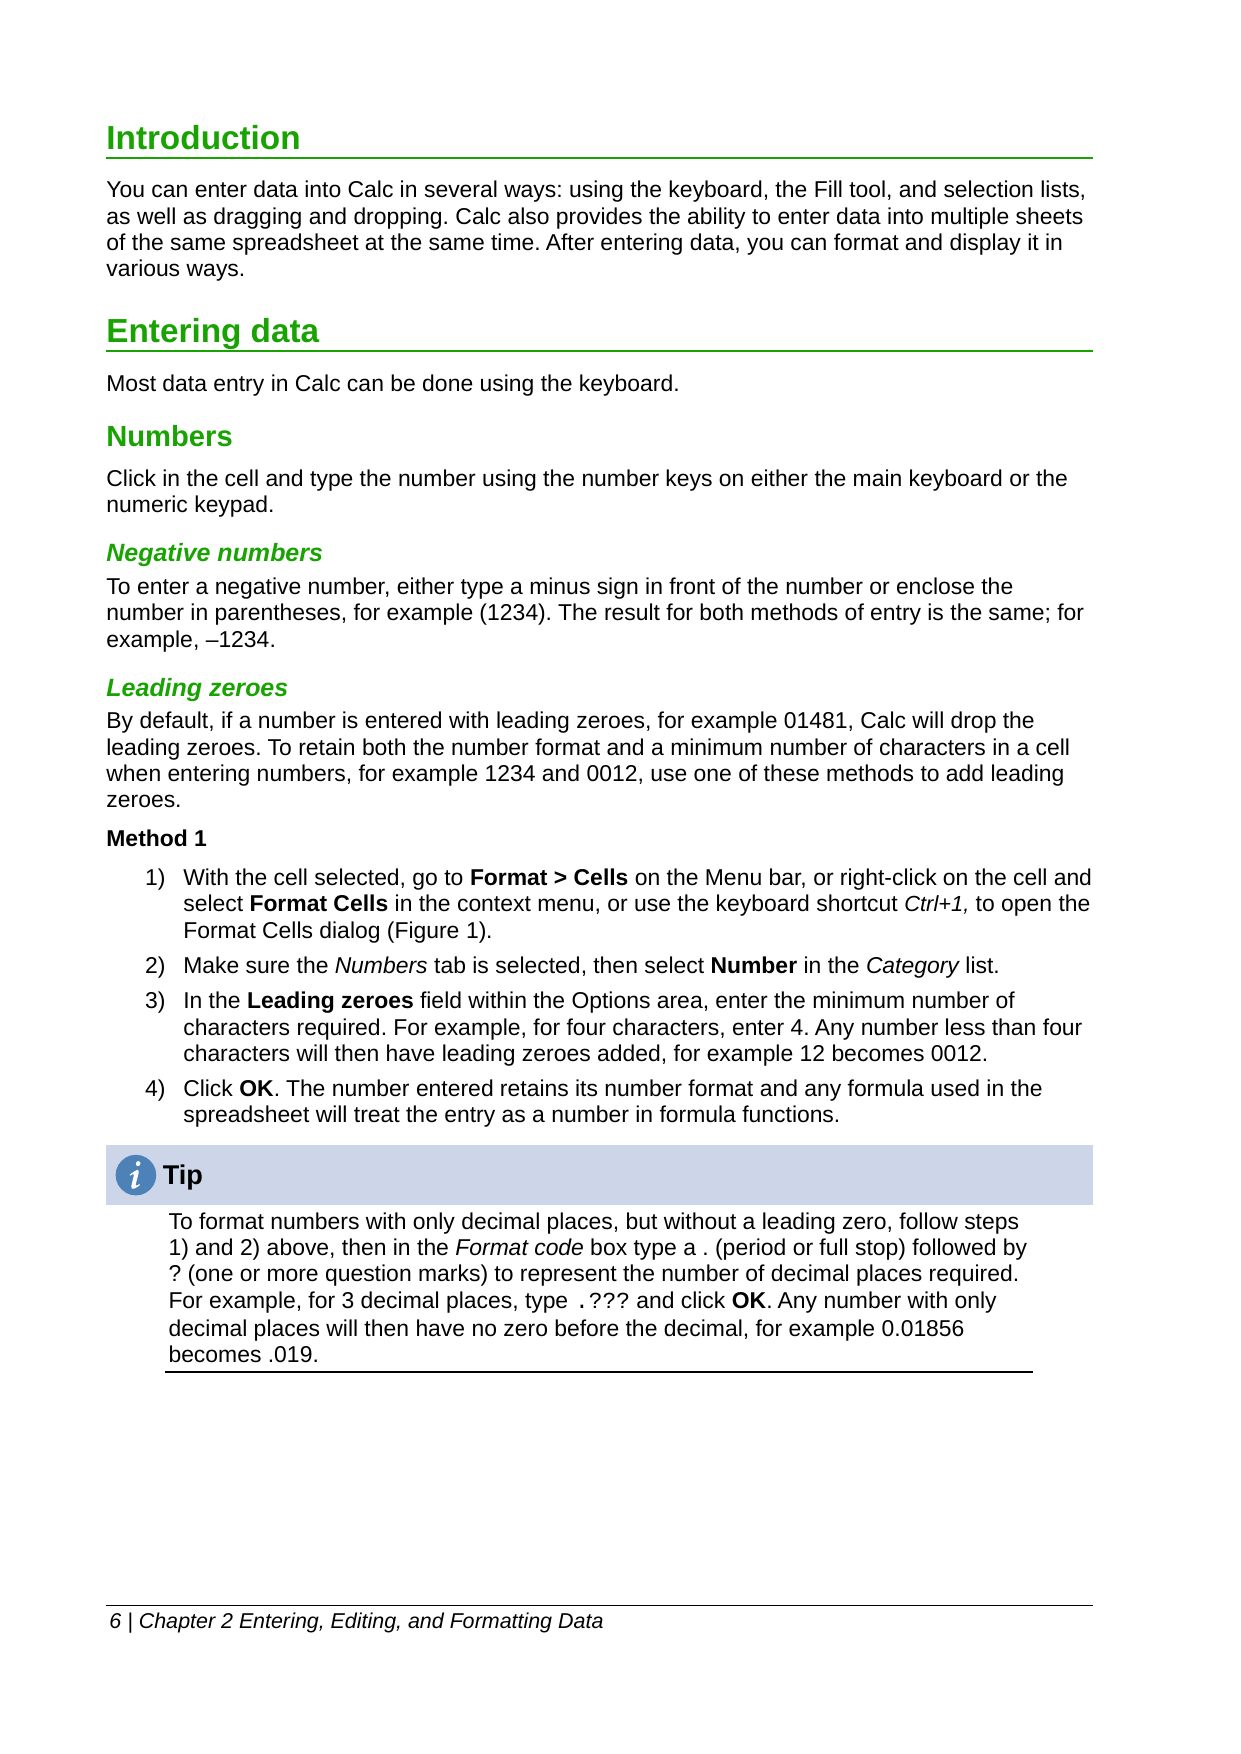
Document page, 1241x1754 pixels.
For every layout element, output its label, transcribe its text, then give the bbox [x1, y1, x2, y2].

subtitle Entering data [106, 311, 1093, 350]
subtitle Numbers [106, 419, 1093, 453]
text Method 1 [106, 825, 1093, 851]
subtitle Introduction [106, 118, 1093, 157]
subtitle Tip [106, 1145, 1093, 1205]
text You can enter data into Calc in several ways: using the keyboard, the Fill tool, and selection lists, as well as dragging and dropping. Calc also provides the ability to enter data into multiple sheets of the same spreadsheet at the same time. After entering data, you can format and display it in various ways. [106, 176, 1093, 282]
list Make sure the Numbers tab is selected, then select Number in the Category list. [165, 952, 1093, 978]
text To format numbers with only decimal places, but without a leading zero, follow steps 1 and 2 above, then in the Format code box type a . (period or full stop) followed by ? (one or more question marks) to represent the number of decimal places required. For example, for 3 decimal places, type .??? and click OK. Any number with only decimal places will then have no zero before the decimal, for example 0.01856 becomes .019. [165, 1205, 1033, 1371]
list With the cell selected, go to Format > Cells on the Menu bar, or right-click on the cell and select Format Cells in the context menu, or use the keyboard shortcut Ctrl+1, to open the Format Cells dialog (Figure 1). [165, 864, 1093, 943]
text To enter a negative number, either type a minus sign in front of the number or enclose the number in parentheses, for example (1234). The result for both methods of entry is the same; for example, –1234. [106, 573, 1093, 652]
text Most data entry in Calc can be done using the keyboard. [106, 369, 1093, 396]
list Click OK. The number entered retains its number format and any formula used in the spreadsheet will treat the entry as a number in formula functions. [165, 1075, 1093, 1128]
subtitle Negative numbers [106, 538, 1093, 567]
list In the Leading zeroes field within the Options area, enter the minimum number of characters required. For example, for four characters, enter 4. Any number less than four characters will then have leading zeroes added, for example 12 becomes 0012. [165, 987, 1093, 1066]
text By default, if a number is entered with leading zeroes, for example 01481, Calc will drop the leading zeroes. To retain both the number format and a minimum number of characters in a cell when entering numbers, for example 1234 and 0012, use one of these methods to add leading zeroes. [106, 707, 1093, 813]
text Click in the cell and type the number using the number keys on either the main keyboard or the numeric keypad. [106, 465, 1093, 517]
subtitle Leading zeroes [106, 672, 1093, 701]
